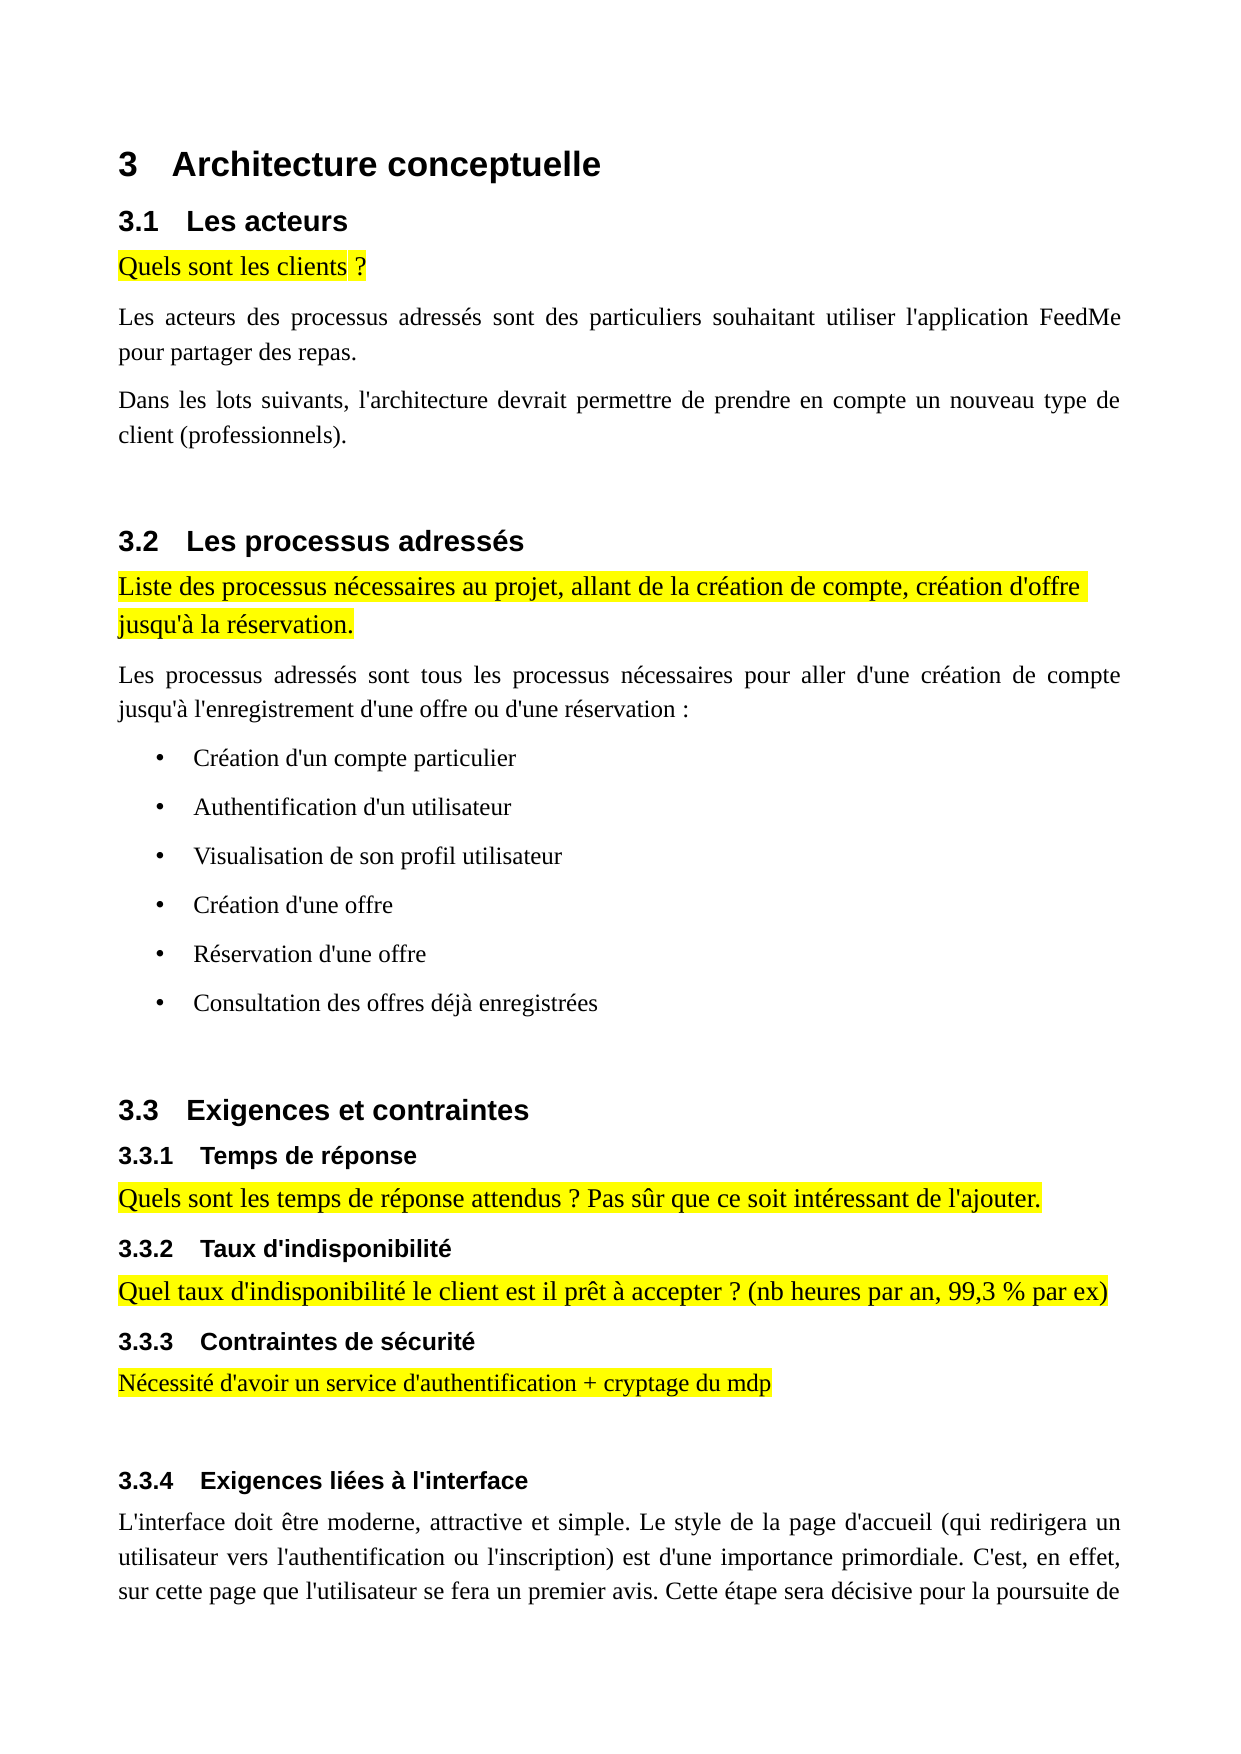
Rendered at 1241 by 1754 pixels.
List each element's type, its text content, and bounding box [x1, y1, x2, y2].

text Nécessité d'avoir un service d'authentification + cryptage du mdp [118, 1368, 1122, 1397]
subtitle Exigences liées à l'interface [118, 1466, 1122, 1494]
list Création d'une offre [156, 890, 1122, 919]
subtitle Taux d'indisponibilité [118, 1234, 1122, 1262]
list Authentification d'un utilisateur [156, 792, 1122, 821]
subtitle Contraintes de sécurité [118, 1327, 1122, 1355]
list Consultation des offres déjà enregistrées [156, 988, 1122, 1017]
text Dans les lots suivants, l'architecture devrait permettre de prendre en compte un nouveau type de client (professionnels). [118, 386, 1122, 449]
subtitle Les processus adressés [118, 524, 1122, 558]
text Quels sont les clients ? [366, 250, 1122, 281]
list Création d'un compte particulier [156, 743, 1122, 772]
text Les acteurs des processus adressés sont des particuliers souhaitant utiliser l'application FeedMe pour partager des repas. [118, 302, 1122, 365]
text Liste des processus nécessaires au projet, allant de la création de compte, création d'offre jusqu'à la réservation. [118, 571, 1122, 639]
text L'interface doit être moderne, attractive et simple. Le style de la page d'accueil (qui redirigera un utilisateur vers l'authentification ou l'inscription) est d'une importance primordiale. C'est, en effet, sur cette page que l'utilisateur se fera un premier avis. Cette étape sera décisive pour la poursuite de [118, 1507, 1122, 1605]
subtitle Temps de réponse [118, 1141, 1122, 1169]
list Visualisation de son profil utilisateur [156, 841, 1122, 870]
subtitle Les acteurs [118, 204, 1122, 238]
list Réservation d'une offre [156, 939, 1122, 968]
text Quels sont les temps de réponse attendus ? Pas sûr que ce soit intéressant de l'ajouter. [1042, 1182, 1122, 1213]
subtitle Architecture conceptuelle [118, 143, 1122, 183]
subtitle Exigences et contraintes [118, 1093, 1122, 1126]
text Les processus adressés sont tous les processus nécessaires pour aller d'une création de compte jusqu'à l'enregistrement d'une offre ou d'une réservation : [118, 660, 1122, 723]
